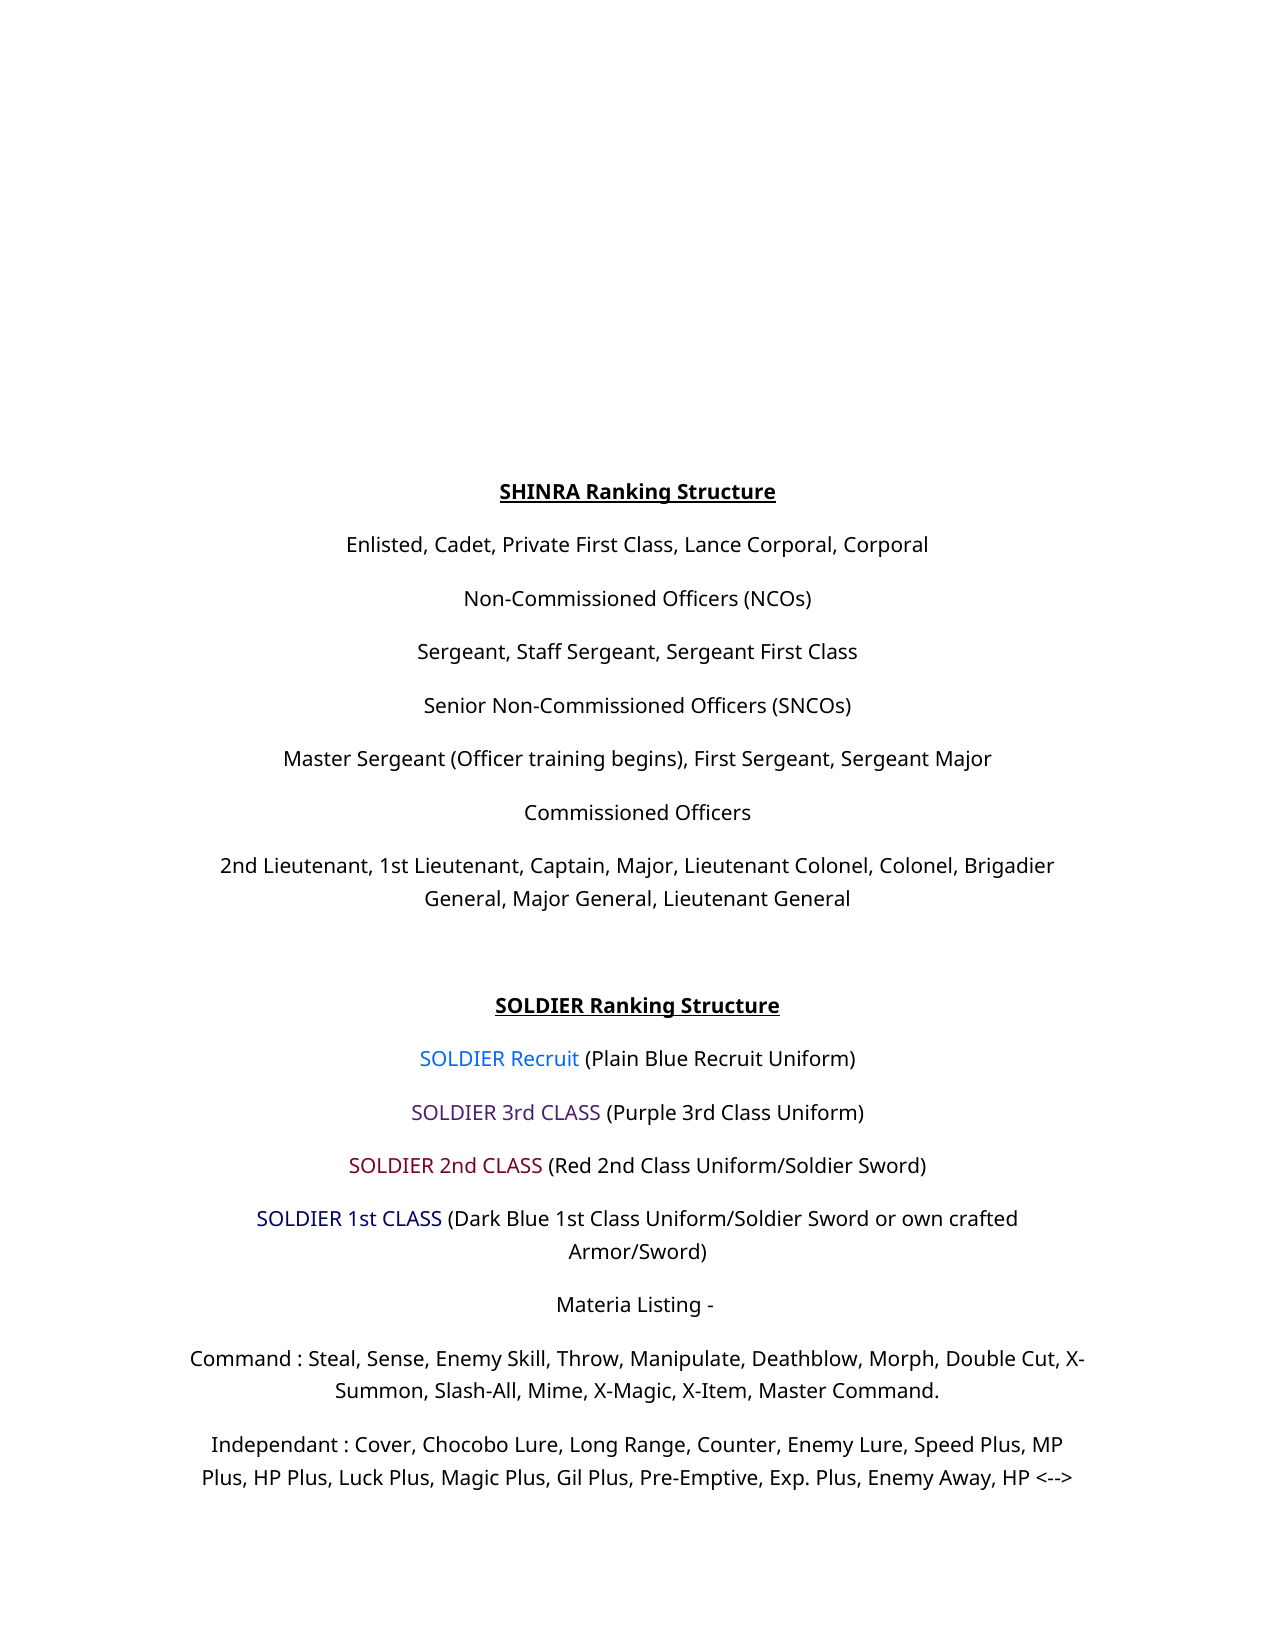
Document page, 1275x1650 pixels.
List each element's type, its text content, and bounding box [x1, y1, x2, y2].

text SOLDIER 3rd CLASS (Purple 3rd Class Uniform) [187, 1098, 1087, 1126]
text SOLDIER Ranking Structure [187, 991, 1087, 1019]
text Enlisted, Cadet, Private First Class, Lance Corporal, Corporal [187, 531, 1087, 559]
text Materia Listing - [187, 1291, 1087, 1319]
text SHINRA Ranking Structure [187, 477, 1087, 506]
text 2nd Lieutenant, 1st Lieutenant, Captain, Major, Lieutenant Colonel, Colonel, Brigadier General, Major General, Lieutenant General [187, 851, 1087, 912]
text Independant : Cover, Chocobo Lure, Long Range, Counter, Enemy Lure, Speed Plus, MP Plus, HP Plus, Luck Plus, Magic Plus, Gil Plus, Pre-Emptive, Exp. Plus, Enemy Away, HP <--> [187, 1430, 1087, 1491]
text Sergeant, Staff Sergeant, Sergeant First Class [187, 637, 1087, 666]
text Non-Commissioned Officers (NCOs) [187, 584, 1087, 612]
text SOLDIER 1st CLASS (Dark Blue 1st Class Uniform/Soldier Sword or own crafted Armor/Sword) [187, 1204, 1087, 1266]
text SOLDIER 2nd CLASS (Red 2nd Class Uniform/Soldier Sword) [187, 1151, 1087, 1179]
text Command : Steal, Sense, Enemy Skill, Throw, Manipulate, Deathblow, Morph, Double Cut, X-Summon, Slash-All, Mime, X-Magic, X-Item, Master Command. [187, 1344, 1087, 1405]
text Master Sergeant (Officer training begins), First Sergeant, Sergeant Major [187, 744, 1087, 773]
text Commissioned Officers [187, 798, 1087, 826]
text Senior Non-Commissioned Officers (SNCOs) [187, 691, 1087, 719]
text SOLDIER Recruit (Plain Blue Recruit Uniform) [187, 1044, 1087, 1073]
